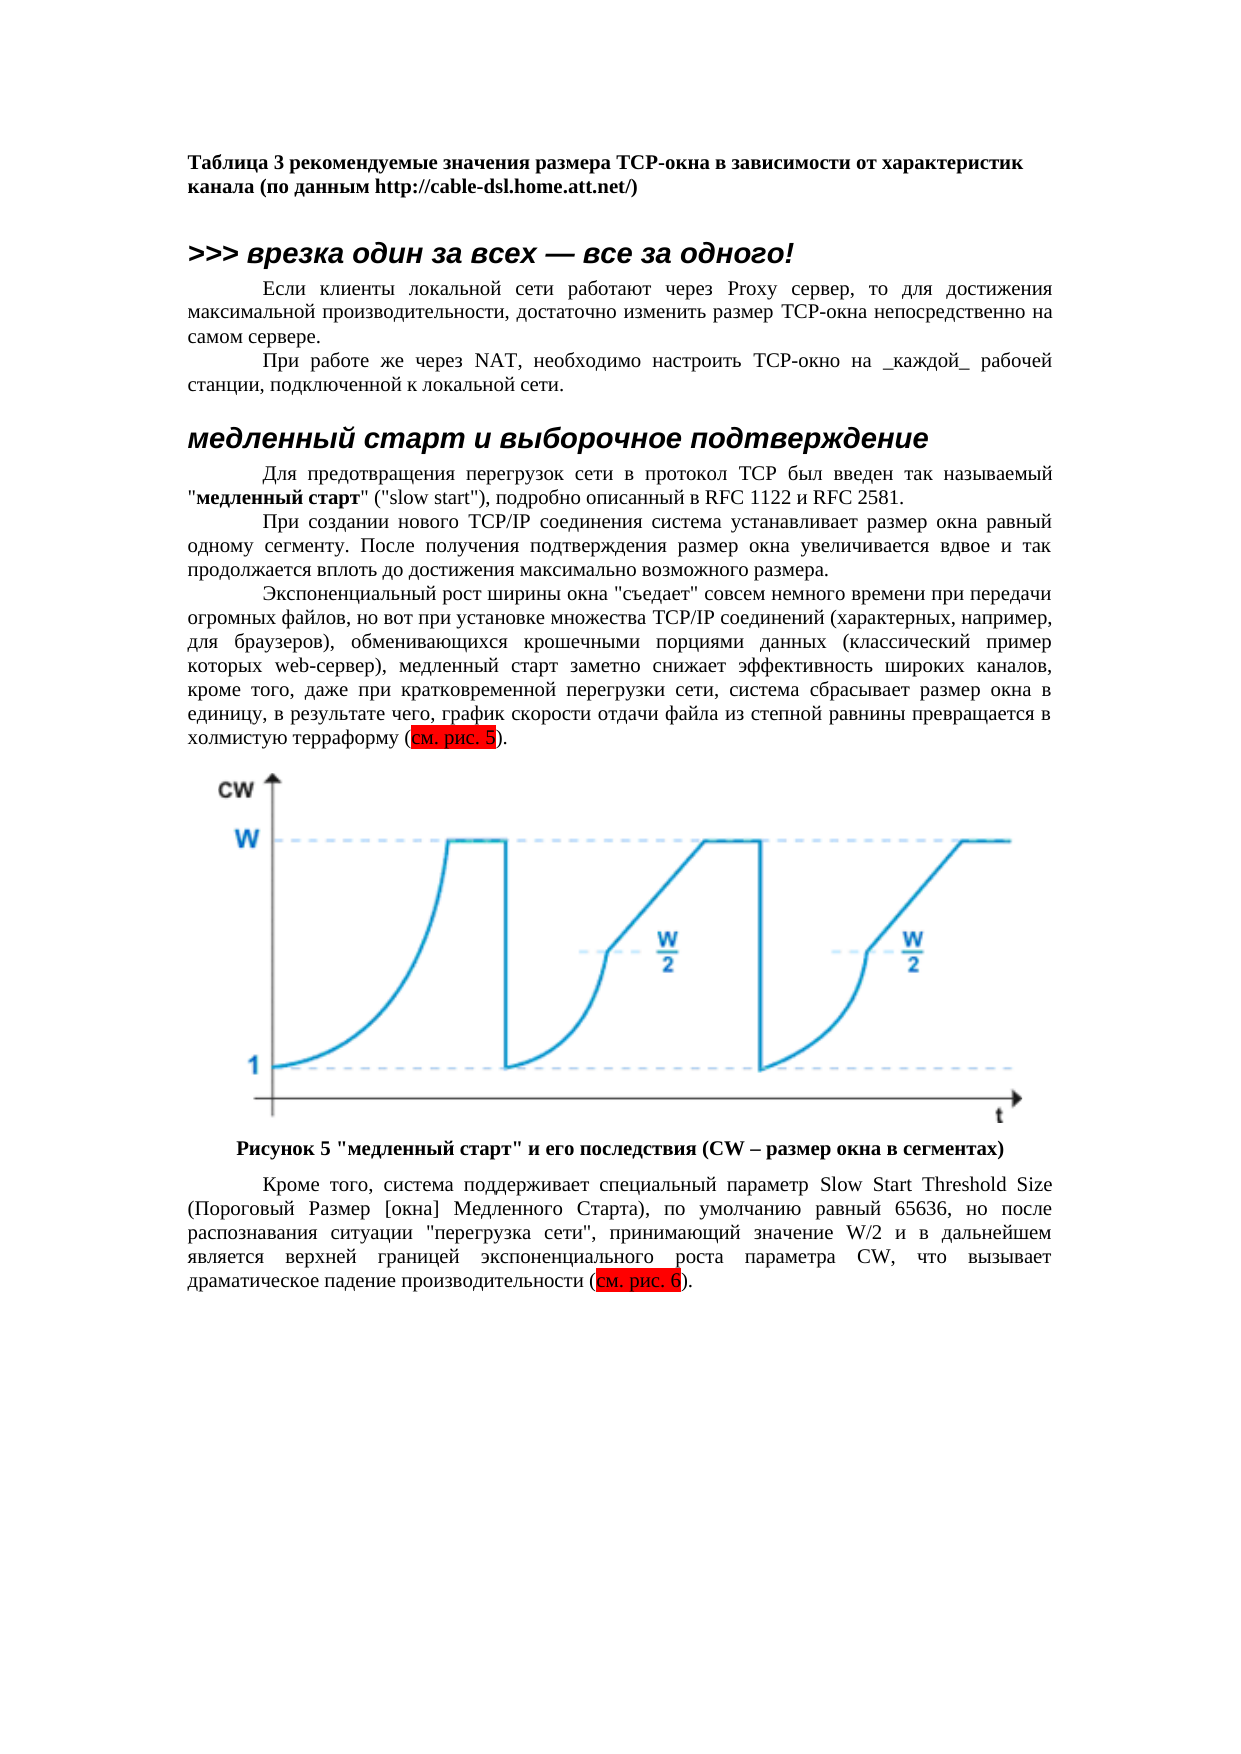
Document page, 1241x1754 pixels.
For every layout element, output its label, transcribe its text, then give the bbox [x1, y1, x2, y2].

text Рисунок 5 "медленный старт" и его последствия (CW – размер окна в сегментах) [187, 1136, 1053, 1159]
text При работе же через NAT, необходимо настроить TCP-окно на _каждой_ рабочей станции, подключенной к локальной сети. [187, 348, 1053, 396]
text Кроме того, система поддерживает специальный параметр Slow Start Threshold Size (Пороговый Размер [окна] Медленного Старта), по умолчанию равный 65636, но после распознавания ситуации "перегрузка сети", принимающий значение W/2 и в дальнейшем является верхней границей экспоненциального роста параметра CW, что вызывает драматическое падение производительности (см. рис. 6). [187, 1172, 1053, 1292]
text Экспоненциальный рост ширины окна "съедает" совсем немного времени при передачи огромных файлов, но вот при установке множества TCP/IP соединений (характерных, например, для браузеров), обменивающихся крошечными порциями данных (классический пример которых web-сервер), медленный старт заметно снижает эффективность широких каналов, кроме того, даже при кратковременной перегрузки сети, система сбрасывает размер окна в единицу, в результате чего, график скорости отдачи файла из степной равнины превращается в холмистую терраформу (см. рис. 5). [187, 581, 1053, 749]
text Для предотвращения перегрузок сети в протокол TCP был введен так называемый "медленный старт" ("slow start"), подробно описанный в RFC 1122 и RFC 2581. [187, 461, 1053, 509]
subtitle медленный старт и выборочное подтверждение [187, 421, 1053, 454]
text Таблица 3 рекомендуемые значения размера TCP-окна в зависимости от характеристик канала (по данным http://cable-dsl.home.att.net/) [187, 150, 1053, 198]
picture [218, 773, 1023, 1123]
text При создании нового TCP/IP соединения система устанавливает размер окна равный одному сегменту. После получения подтверждения размер окна увеличивается вдвое и так продолжается вплоть до достижения максимально возможного размера. [187, 509, 1053, 581]
subtitle >>> врезка один за всех — все за одного! [187, 236, 1053, 269]
text Если клиенты локальной сети работают через Proxy сервер, то для достижения максимальной производительности, достаточно изменить размер TCP-окна непосредственно на самом сервере. [187, 275, 1053, 348]
